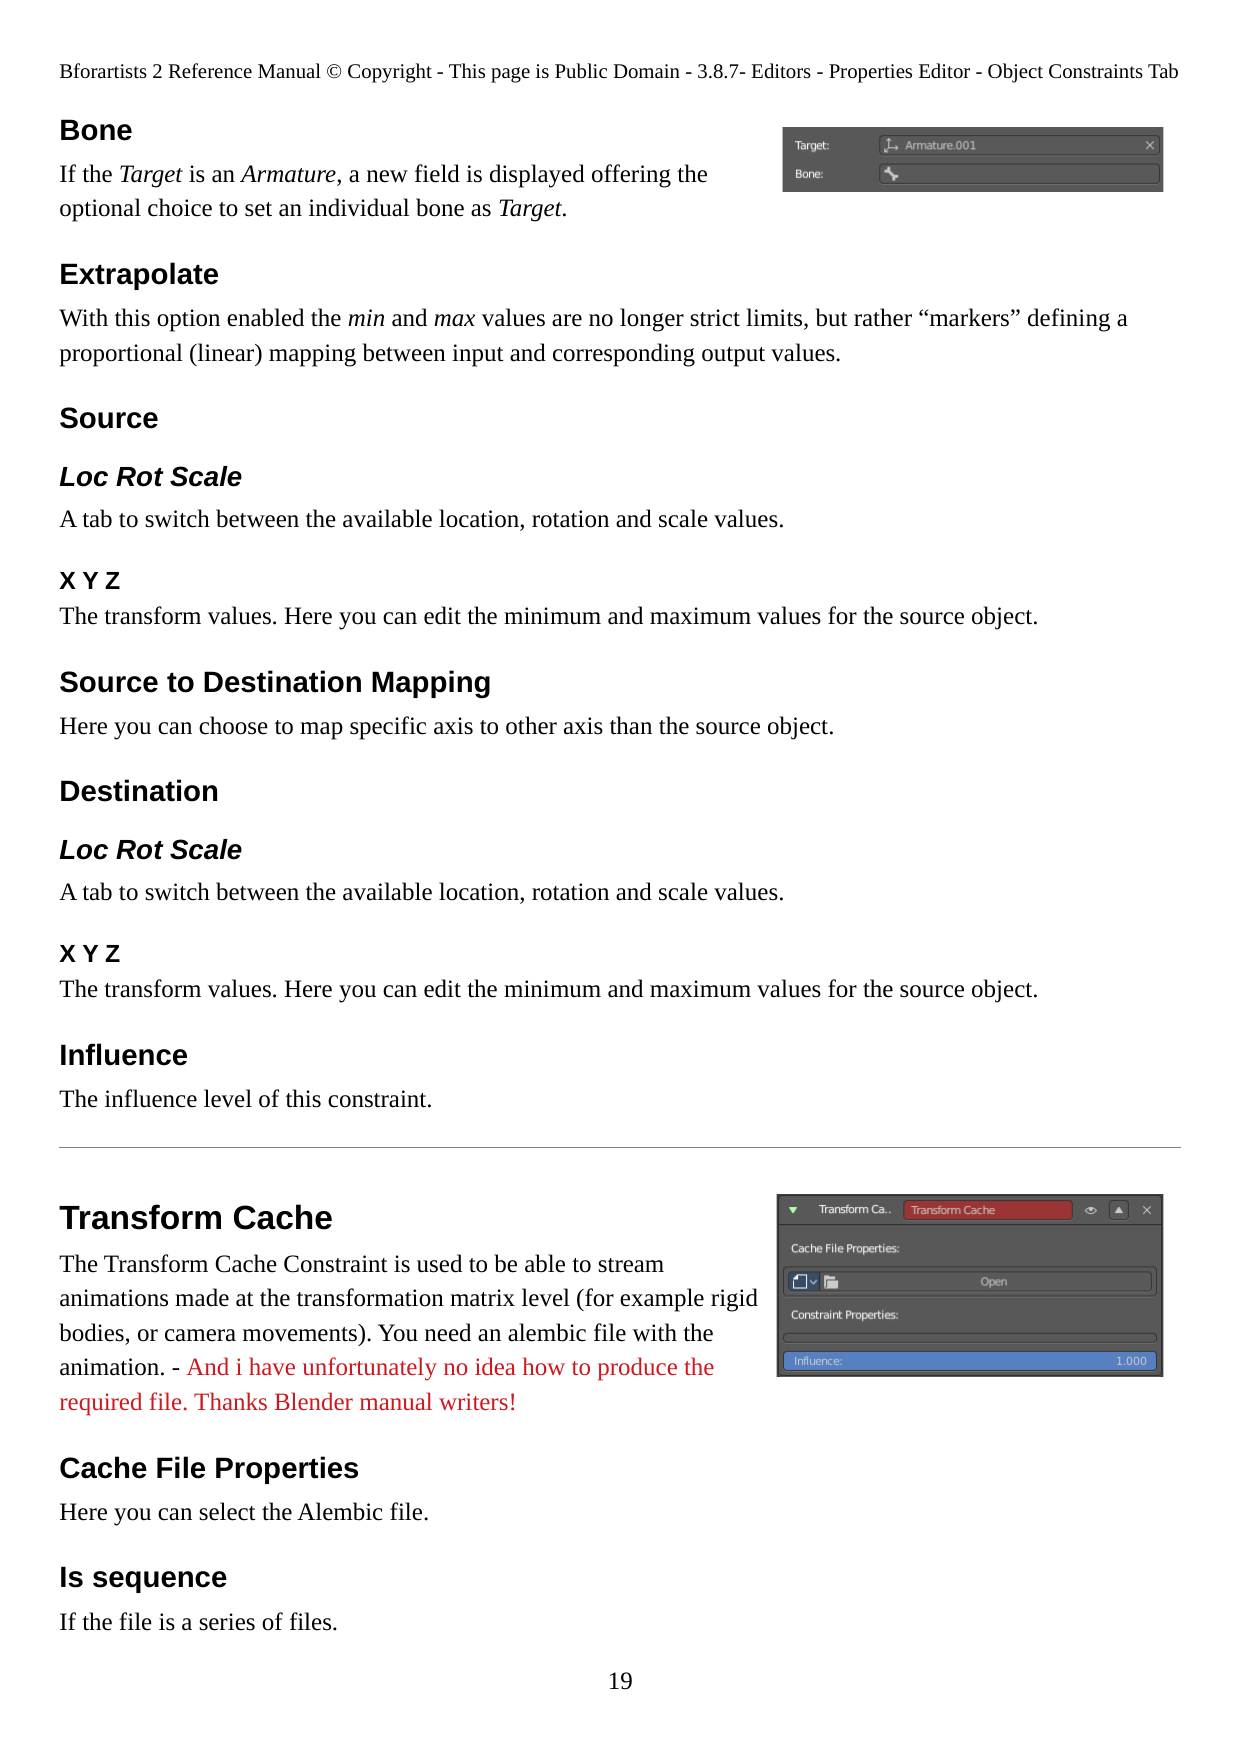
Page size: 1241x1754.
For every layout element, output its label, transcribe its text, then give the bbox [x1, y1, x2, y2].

text If the file is a series of files. [59, 1607, 1181, 1635]
text If the Target is an Armature, a new field is displayed offering the optional choice to set an individual bone as Target. [59, 159, 1181, 222]
subtitle Loc Rot Scale [59, 833, 1181, 865]
subtitle X Y Z [59, 939, 1181, 968]
subtitle [1164, 1198, 1181, 1236]
picture [776, 1194, 1164, 1377]
text The influence level of this constraint. [59, 1084, 1181, 1112]
subtitle Cache File Properties [59, 1451, 1181, 1484]
text With this option enabled the min and max values are no longer strict limits, but rather “markers” defining a proportional (linear) mapping between input and corresponding output values. [59, 303, 1181, 366]
text Here you can select the Alembic file. [59, 1497, 1181, 1526]
subtitle Destination [59, 774, 1181, 808]
subtitle Loc Rot Scale [59, 460, 1181, 492]
text A tab to switch between the available location, rotation and scale values. [59, 877, 1181, 906]
text A tab to switch between the available location, rotation and scale values. [59, 504, 1181, 533]
subtitle Source [59, 401, 1181, 435]
text The transform values. Here you can edit the minimum and maximum values for the source object. [59, 601, 1181, 629]
subtitle Transform Cache [59, 1198, 776, 1236]
subtitle X Y Z [59, 566, 1181, 594]
text The transform values. Here you can edit the minimum and maximum values for the source object. [59, 974, 1181, 1003]
subtitle Is sequence [59, 1560, 1181, 1594]
text Here you can choose to map specific axis to other axis than the source object. [59, 711, 1181, 739]
text The Transform Cache Constraint is used to be able to stream animations made at the transformation matrix level (for example rigid bodies, or camera movements). You need an alembic file with the animation. - And i have unfortunately no idea how to produce the required file. Thanks Blender manual writers! [59, 1249, 1181, 1416]
subtitle Source to Destination Mapping [59, 664, 1181, 698]
picture [782, 127, 1164, 192]
subtitle Bone [59, 113, 1181, 146]
subtitle Extrapolate [59, 257, 1181, 291]
subtitle Influence [59, 1037, 1181, 1071]
